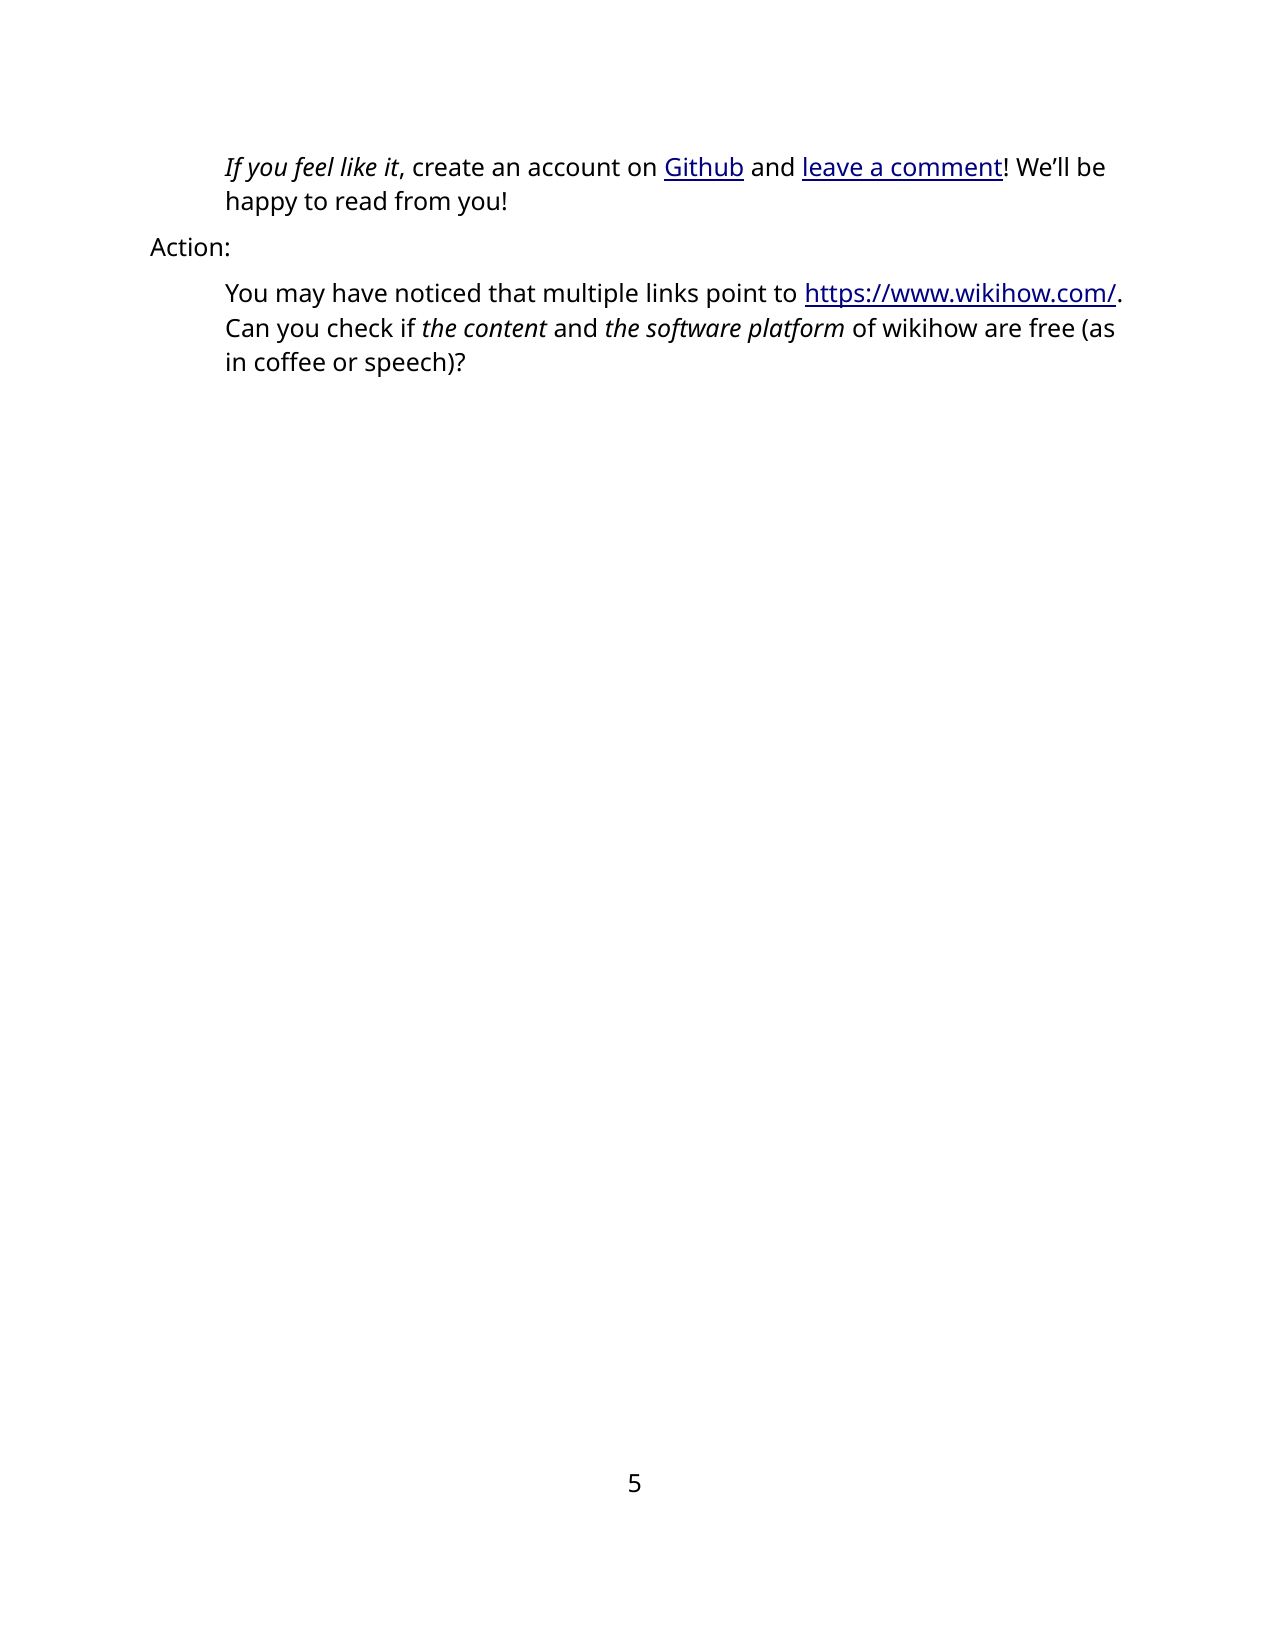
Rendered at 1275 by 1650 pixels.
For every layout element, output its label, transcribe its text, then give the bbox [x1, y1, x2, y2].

text Action: [150, 230, 1125, 264]
text You may have noticed that multiple links point to https://www.wikihow.com/. Can you check if the content and the software platform of wikihow are free (as in coffee or speech)? [225, 276, 1125, 378]
text If you feel like it, create an account on Github and leave a comment! We’ll be happy to read from you! [225, 150, 1125, 218]
